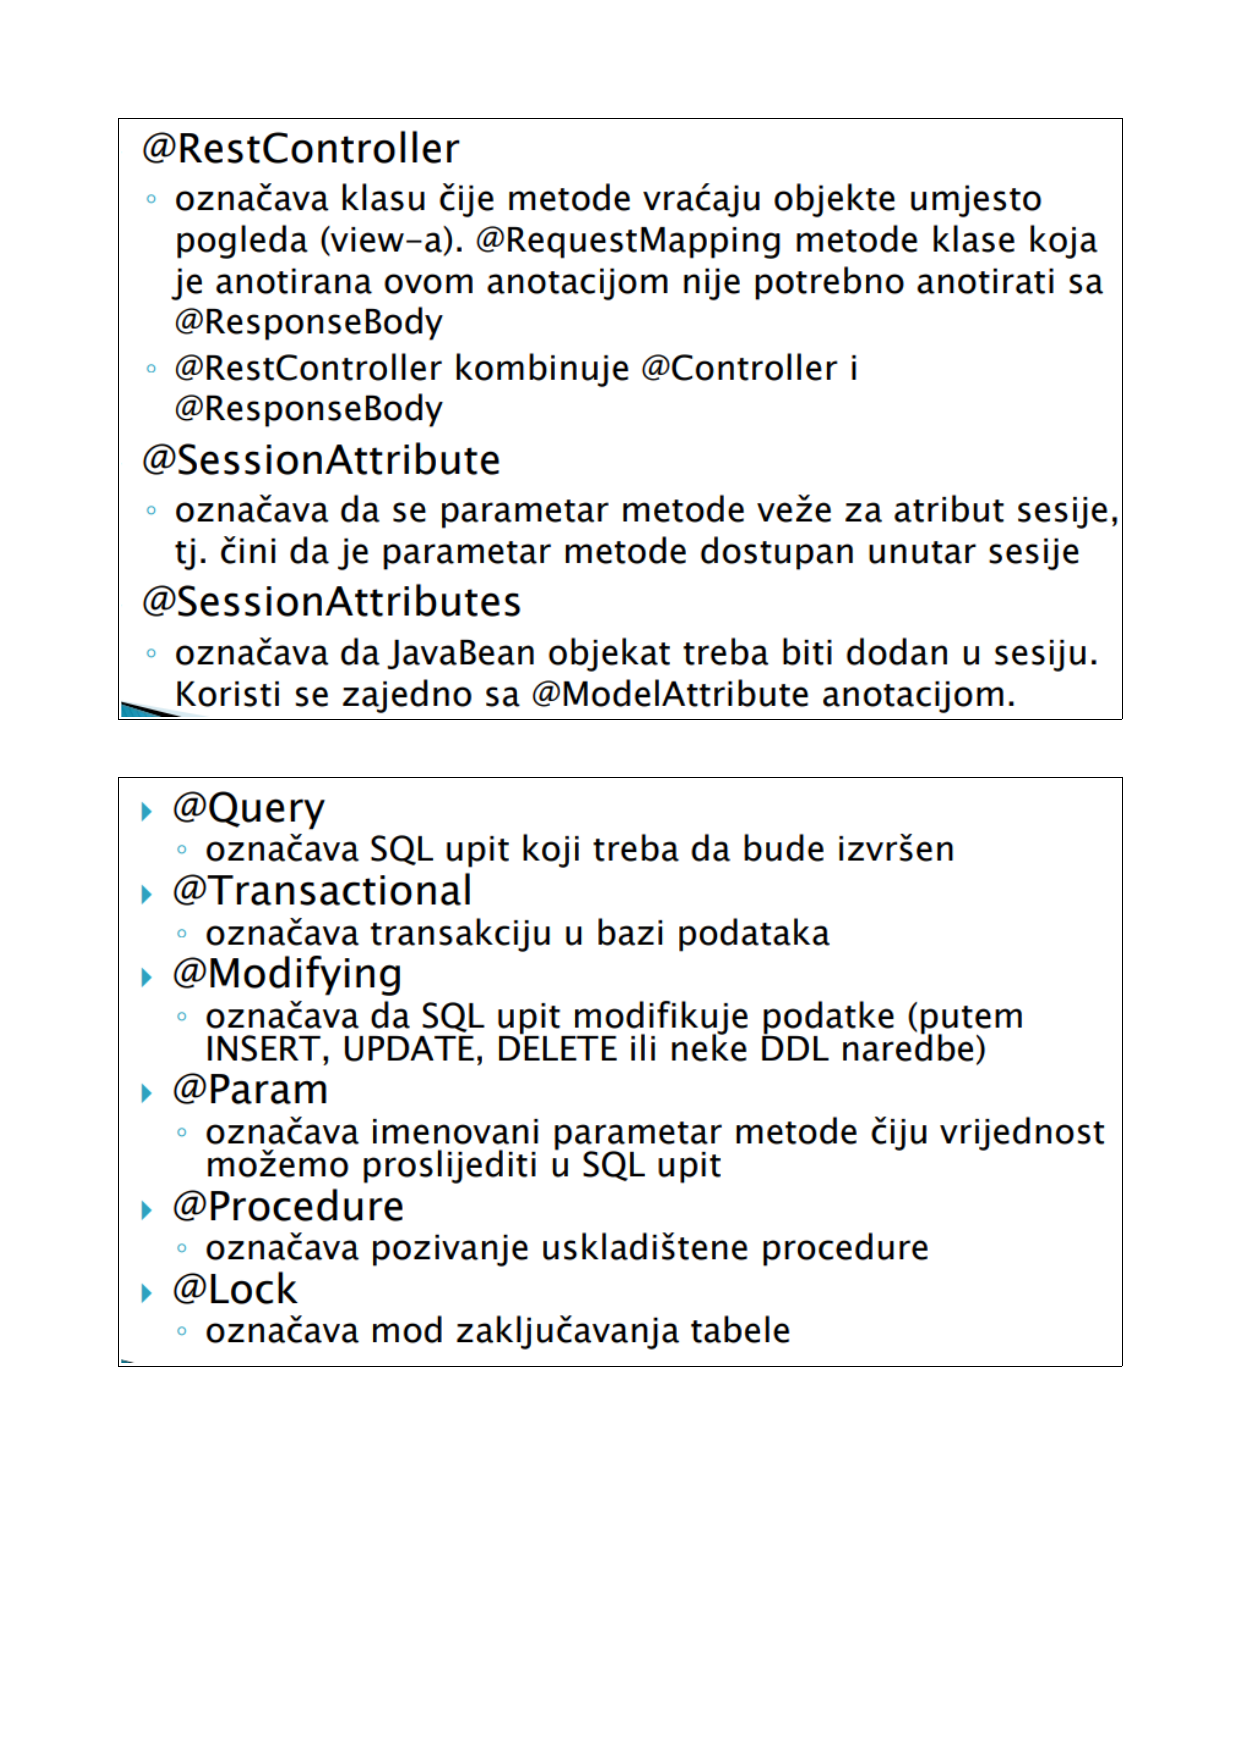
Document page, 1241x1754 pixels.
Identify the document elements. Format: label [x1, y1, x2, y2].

picture [121, 779, 1119, 1363]
picture [121, 121, 1119, 717]
